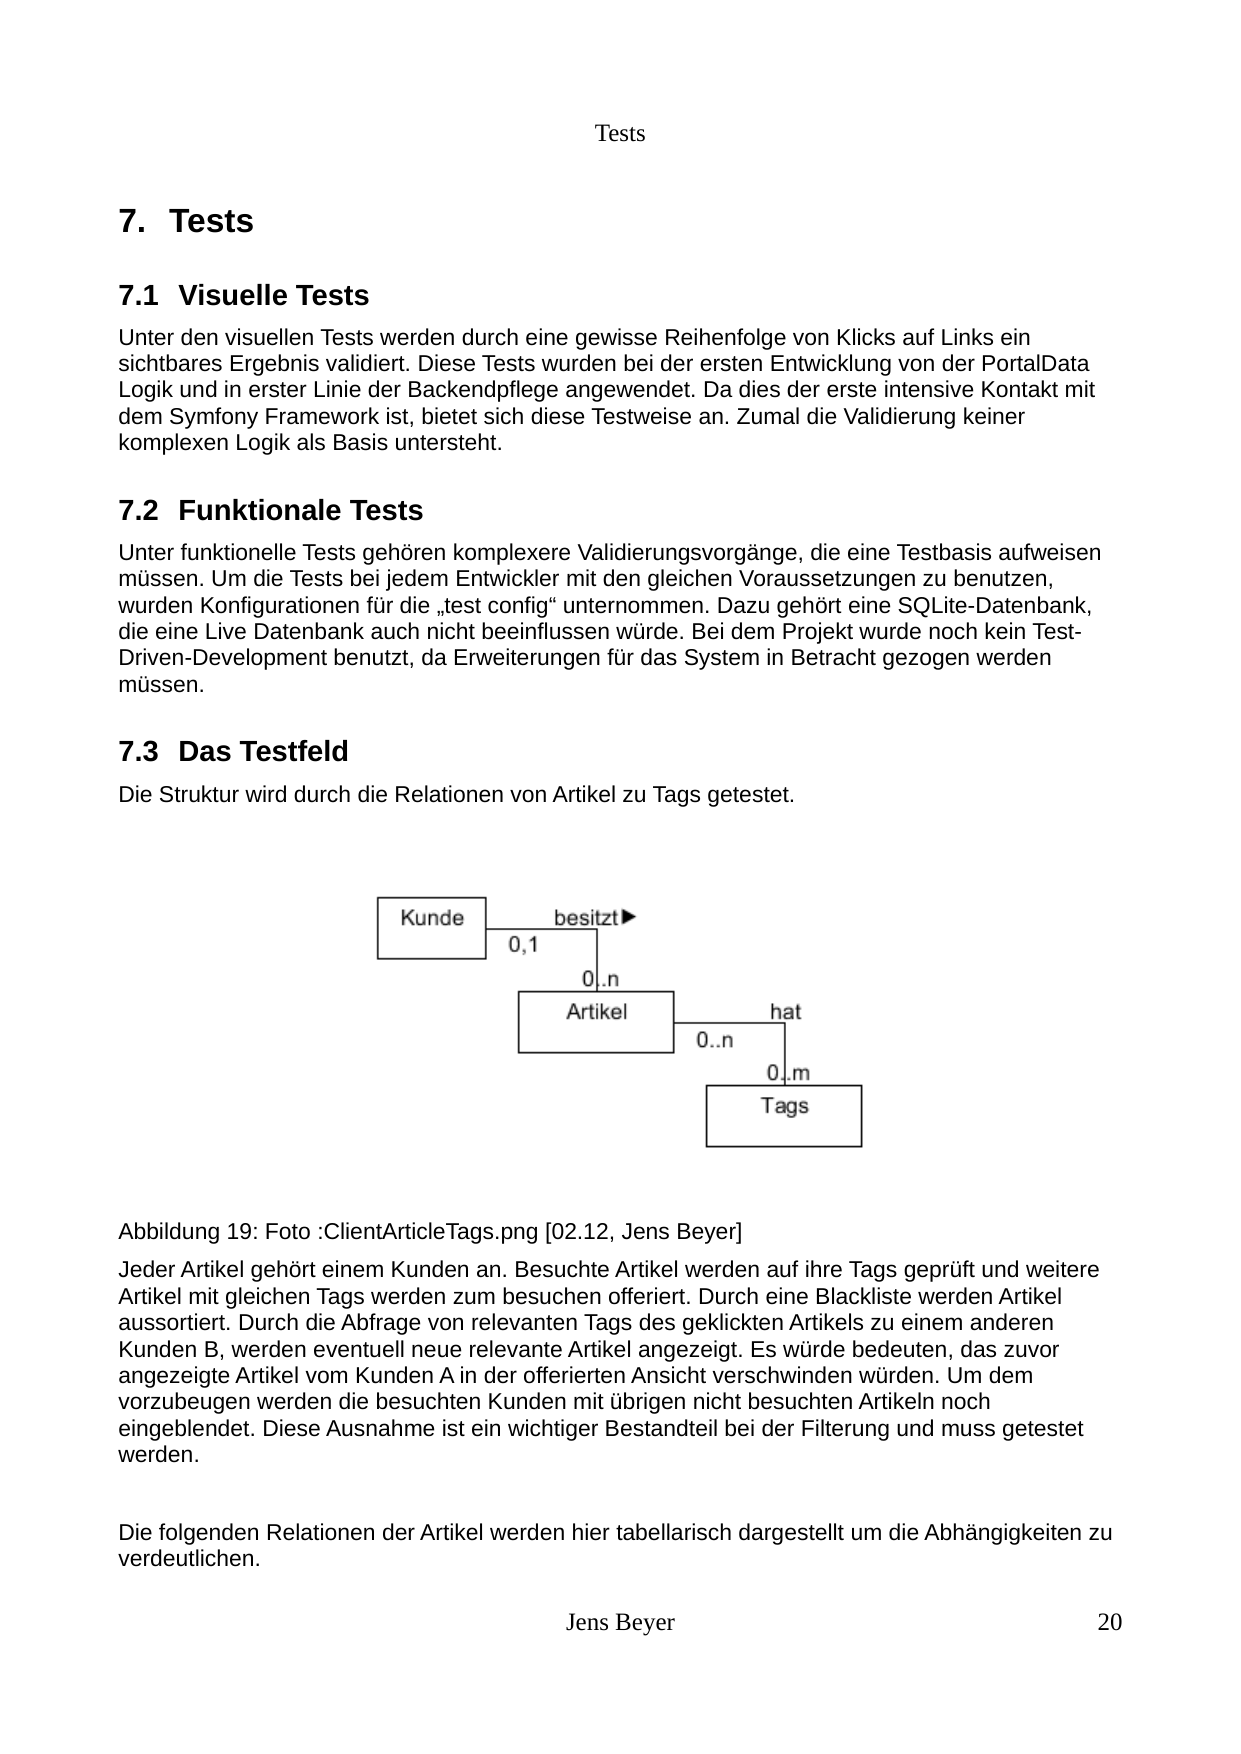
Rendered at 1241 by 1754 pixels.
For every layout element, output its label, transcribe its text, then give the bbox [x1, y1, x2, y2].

text Die Struktur wird durch die Relationen von Artikel zu Tags getestet. [118, 781, 1122, 807]
text Jeder Artikel gehört einem Kunden an. Besuchte Artikel werden auf ihre Tags geprüft und weitere Artikel mit gleichen Tags werden zum besuchen offeriert. Durch eine Blackliste werden Artikel aussortiert. Durch die Abfrage von relevanten Tags des geklickten Artikels zu einem anderen Kunden B, werden eventuell neue relevante Artikel angezeigt. Es würde bedeuten, das zuvor angezeigte Artikel vom Kunden A in der offerierten Ansicht verschwinden würden. Um dem vorzubeugen werden die besuchten Kunden mit übrigen nicht besuchten Artikeln noch eingeblendet. Diese Ausnahme ist ein wichtiger Bestandteil bei der Filterung und muss getestet werden. [118, 1256, 1122, 1467]
subtitle Tests [118, 201, 1122, 240]
subtitle Funktionale Tests [118, 493, 1122, 526]
text Die folgenden Relationen der Artikel werden hier tabellarisch dargestellt um die Abhängigkeiten zu verdeutlichen. [118, 1519, 1122, 1571]
picture [346, 819, 894, 1179]
text Unter den visuellen Tests werden durch eine gewisse Reihenfolge von Klicks auf Links ein sichtbares Ergebnis validiert. Diese Tests wurden bei der ersten Entwicklung von der PortalData Logik und in erster Linie der Backendpflege angewendet. Da dies der erste intensive Kontakt mit dem Symfony Framework ist, bietet sich diese Testweise an. Zumal die Validierung keiner komplexen Logik als Basis untersteht. [118, 323, 1122, 455]
text Abbildung 19: Foto :ClientArticleTags.png [02.12, Jens Beyer] [118, 1218, 1122, 1244]
text Unter funktionelle Tests gehören komplexere Validierungsvorgänge, die eine Testbasis aufweisen müssen. Um die Tests bei jedem Entwickler mit den gleichen Voraussetzungen zu benutzen, wurden Konfigurationen für die „test config“ unternommen. Dazu gehört eine SQLite-Datenbank, die eine Live Datenbank auch nicht beeinflussen würde. Bei dem Projekt wurde noch kein Test-Driven-Development benutzt, da Erweiterungen für das System in Betracht gezogen werden müssen. [118, 539, 1122, 697]
subtitle Visuelle Tests [118, 277, 1122, 311]
subtitle Das Testfeld [118, 734, 1122, 768]
